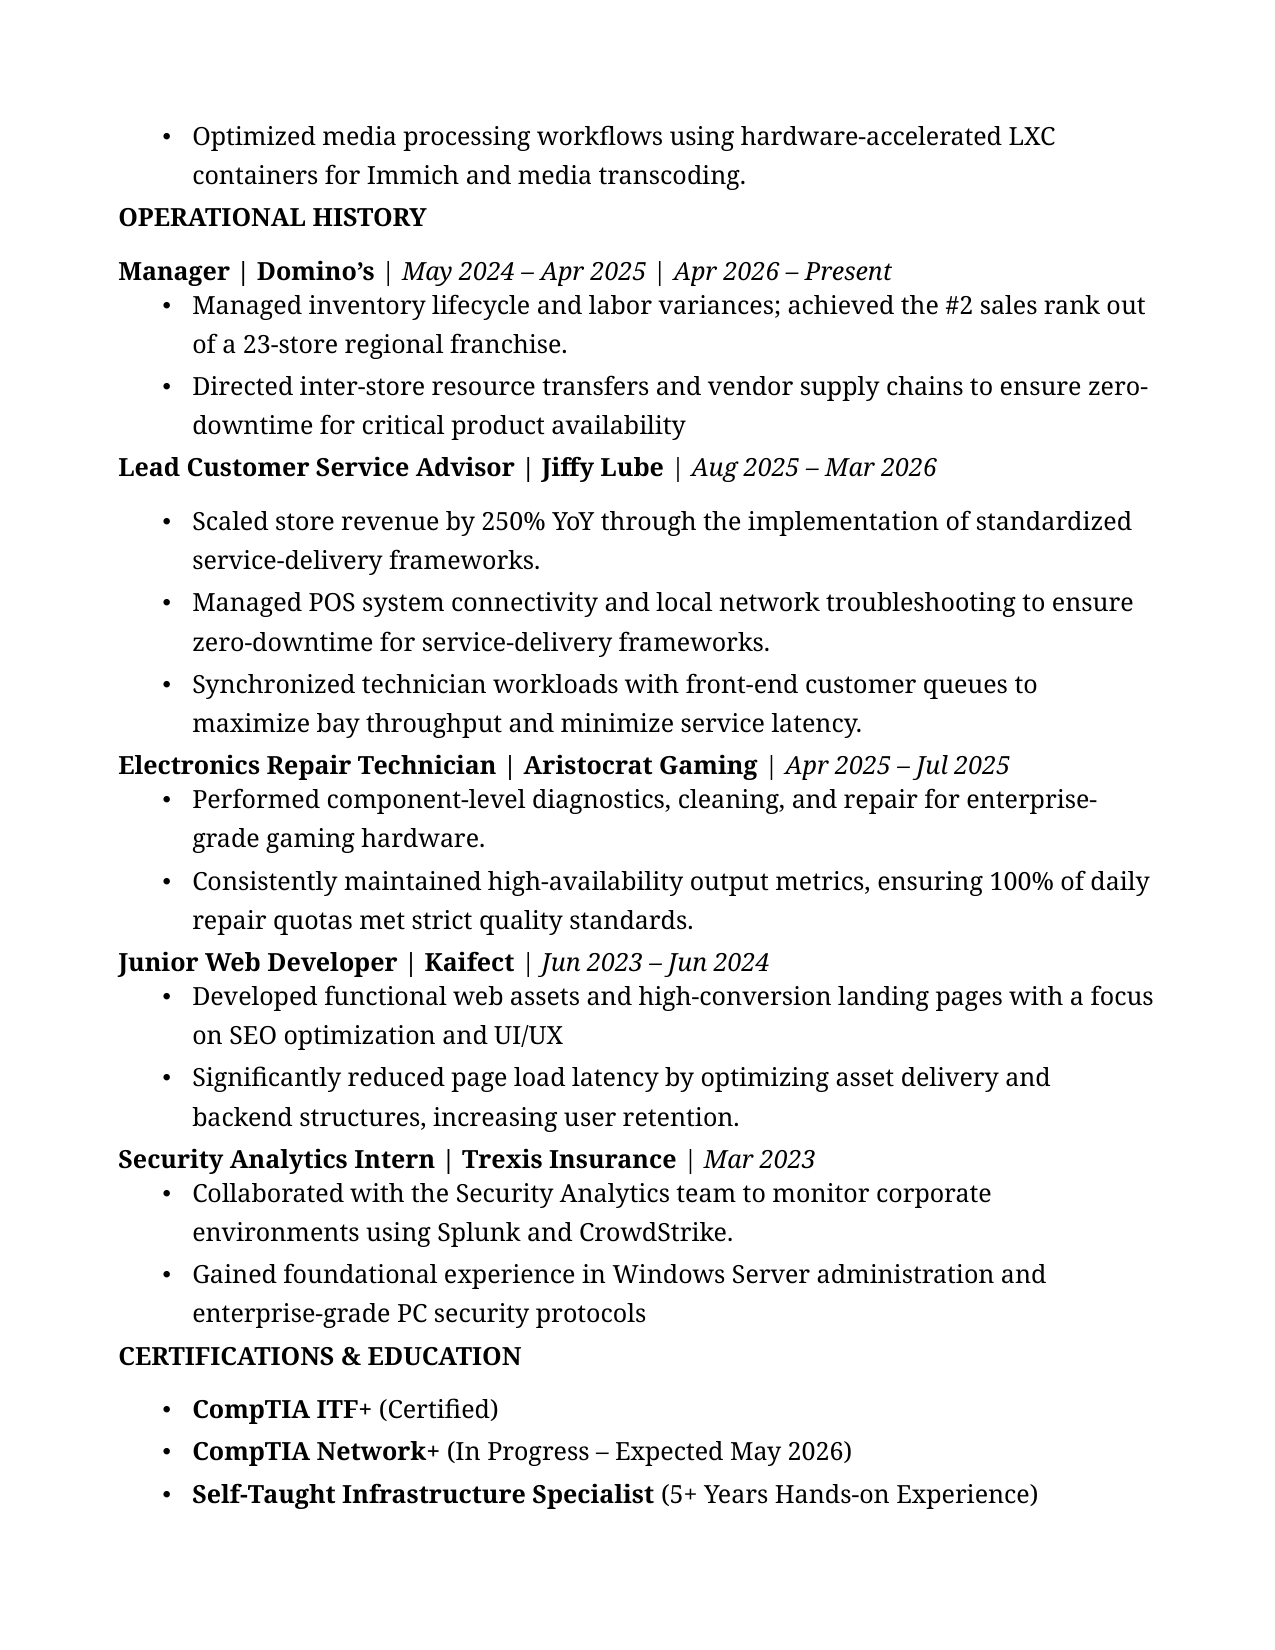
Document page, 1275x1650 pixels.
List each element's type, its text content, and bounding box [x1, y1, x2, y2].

list Managed inventory lifecycle and labor variances; achieved the #2 sales rank out of a 23-store regional franchise. [162, 287, 1157, 361]
text Lead Customer Service Advisor | Jiffy Lube | Aug 2025 – Mar 2026 [118, 450, 1157, 484]
list Directed inter-store resource transfers and vendor supply chains to ensure zero-downtime for critical product availability [162, 369, 1157, 442]
list Performed component-level diagnostics, cleaning, and repair for enterprise-grade gaming hardware. [162, 782, 1157, 855]
list CompTIA Network+ (In Progress – Expected May 2026) [162, 1434, 1157, 1468]
list Gained foundational experience in Windows Server administration and enterprise-grade PC security protocols [162, 1257, 1157, 1330]
list Managed POS system connectivity and local network troubleshooting to ensure zero-downtime for service-delivery frameworks. [162, 585, 1157, 658]
list Self-Taught Infrastructure Specialist (5+ Years Hands-on Experience) [162, 1476, 1157, 1510]
list Optimized media processing workflows using hardware-accelerated LXC containers for Immich and media transcoding. [162, 118, 1157, 191]
list Developed functional web assets and high-conversion landing pages with a focus on SEO optimization and UI/UX [162, 979, 1157, 1052]
text Junior Web Developer | Kaifect | Jun 2023 – Jun 2024 [118, 944, 1157, 979]
text OPERATIONAL HISTORY [118, 199, 1157, 233]
list Significantly reduced page load latency by optimizing asset delivery and backend structures, increasing user retention. [162, 1060, 1157, 1133]
list Consistently maintained high-availability output metrics, ensuring 100% of daily repair quotas met strict quality standards. [162, 863, 1157, 936]
text Security Analytics Intern | Trexis Insurance | Mar 2023 [118, 1141, 1157, 1175]
list Scaled store revenue by 250% YoY through the implementation of standardized service-delivery frameworks. [162, 504, 1157, 577]
list Synchronized technician workloads with front-end customer queues to maximize bay throughput and minimize service latency. [162, 666, 1157, 740]
text CERTIFICATIONS & EDUCATION [118, 1338, 1157, 1372]
text Manager | Domino’s | May 2024 – Apr 2025 | Apr 2026 – Present [118, 253, 1157, 287]
list CompTIA ITF+ (Certified) [162, 1392, 1157, 1426]
list Collaborated with the Security Analytics team to monitor corporate environments using Splunk and CrowdStrike. [162, 1175, 1157, 1249]
text Electronics Repair Technician | Aristocrat Gaming | Apr 2025 – Jul 2025 [118, 748, 1157, 782]
